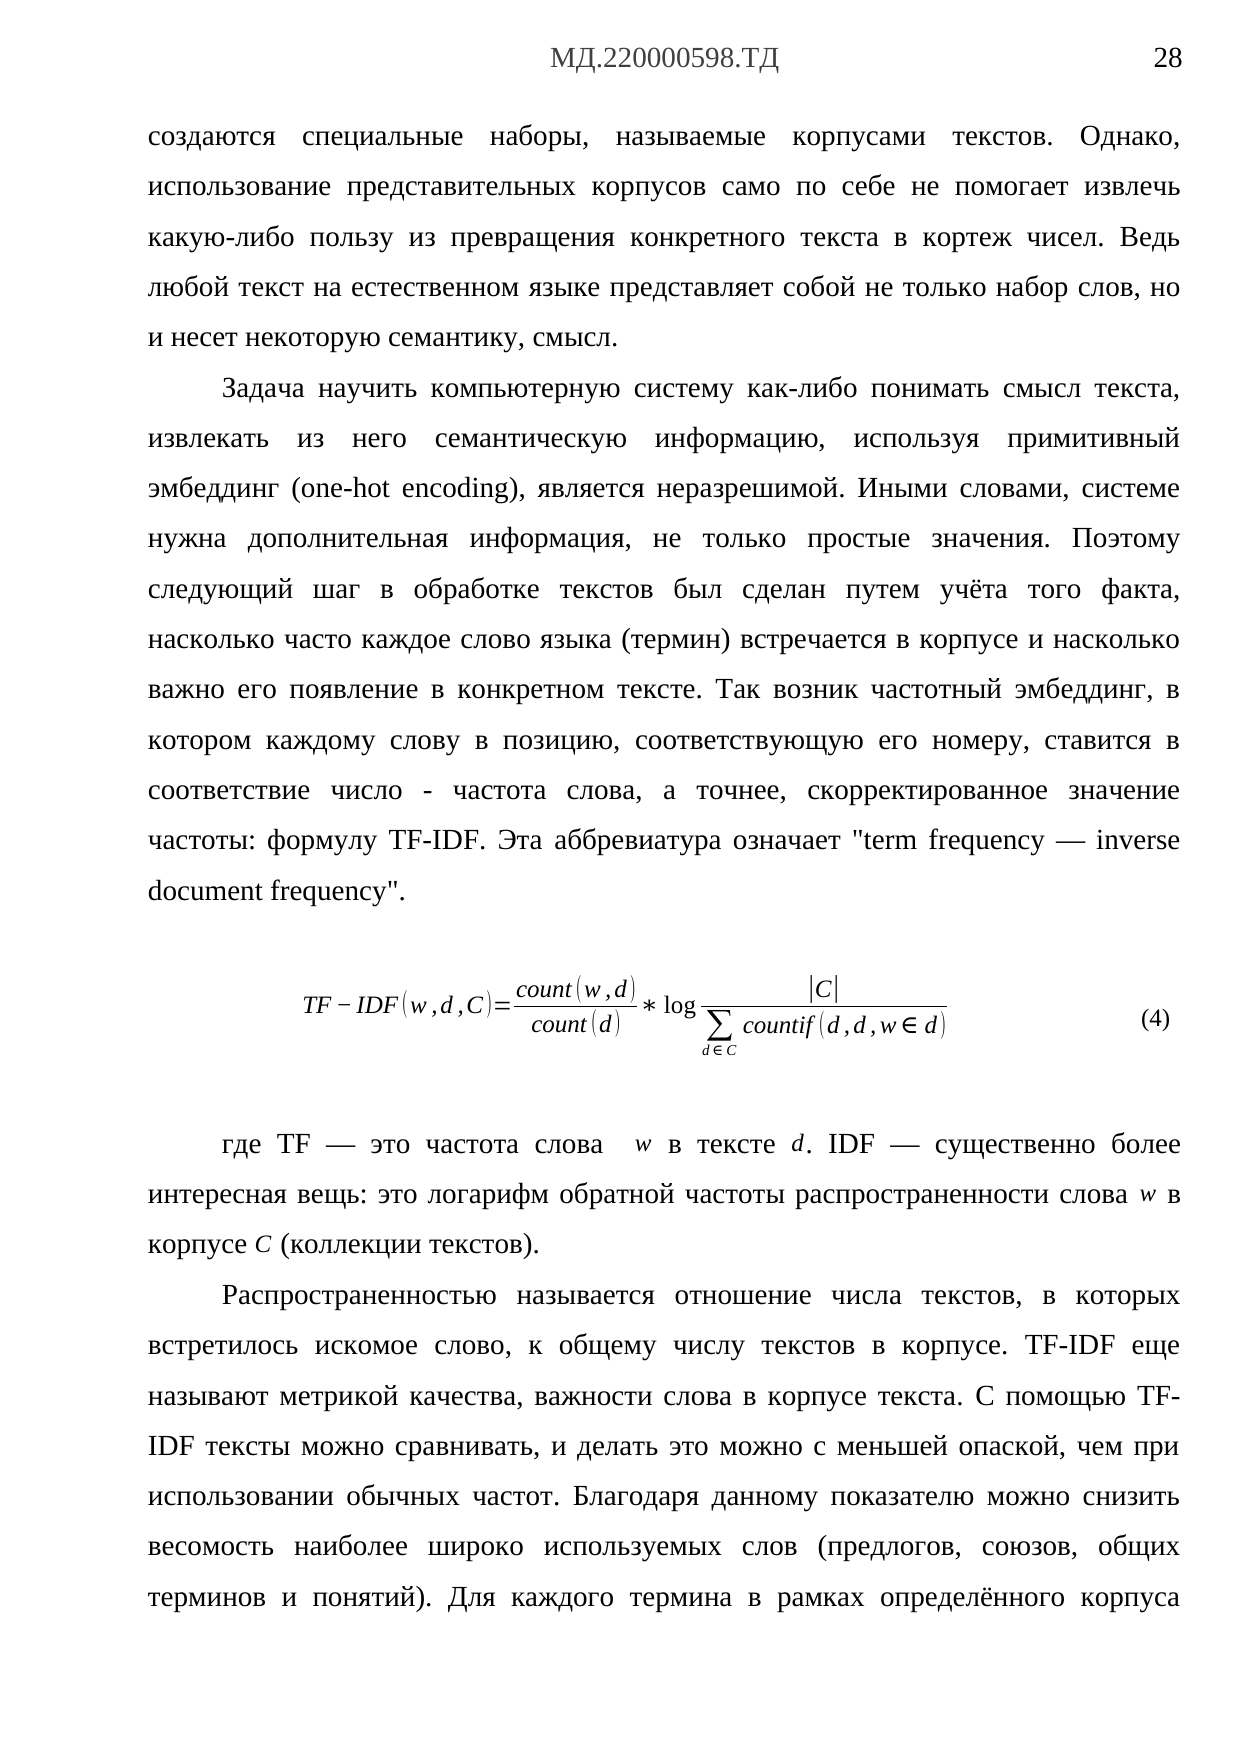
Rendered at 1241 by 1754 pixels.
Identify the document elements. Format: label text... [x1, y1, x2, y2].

text где TF — это частота слова в тексте . IDF — существенно более интересная вещь: это логарифм обратной частоты распространенности слова в корпусе (коллекции текстов). [148, 1126, 1181, 1260]
text Распространенностью называется отношение числа текстов, в которых встретилось искомое слово, к общему числу текстов в корпусе. TF-IDF еще называют метрикой качества, важности слова в корпусе текста. С помощью TF-IDF тексты можно сравнивать, и делать это можно с меньшей опаской, чем при использовании обычных частот. Благодаря данному показателю можно снизить весомость наиболее широко используемых слов (предлогов, союзов, общих терминов и понятий). Для каждого термина в рамках определённого корпуса [148, 1277, 1181, 1612]
text Задача научить компьютерную систему как-либо понимать смысл текста, извлекать из него семантическую информацию, используя примитивный эмбеддинг (one-hot encoding), является неразрешимой. Иными словами, системе нужна дополнительная информация, не только простые значения. Поэтому следующий шаг в обработке текстов был сделан путем учёта того факта, насколько часто каждое слово языка (термин) встречается в корпусе и насколько важно его появление в конкретном тексте. Так возник частотный эмбеддинг, в котором каждому слову в позицию, соответствующую его номеру, ставится в соответствие число - частота слова, а точнее, скорректированное значение частоты: формулу TF-IDF. Эта аббревиатура означает "term frequency — inverse document frequency". [148, 370, 1181, 906]
table_header (4) [1029, 974, 1181, 1076]
text создаются специальные наборы, называемые корпусами текстов. Однако, использование представительных корпусов само по себе не помогает извлечь какую-либо пользу из превращения конкретного текста в кортеж чисел. Ведь любой текст на естественном языке представляет собой не только набор слов, но и несет некоторую семантику, смысл. [148, 118, 1181, 353]
table_header [148, 974, 1029, 1076]
